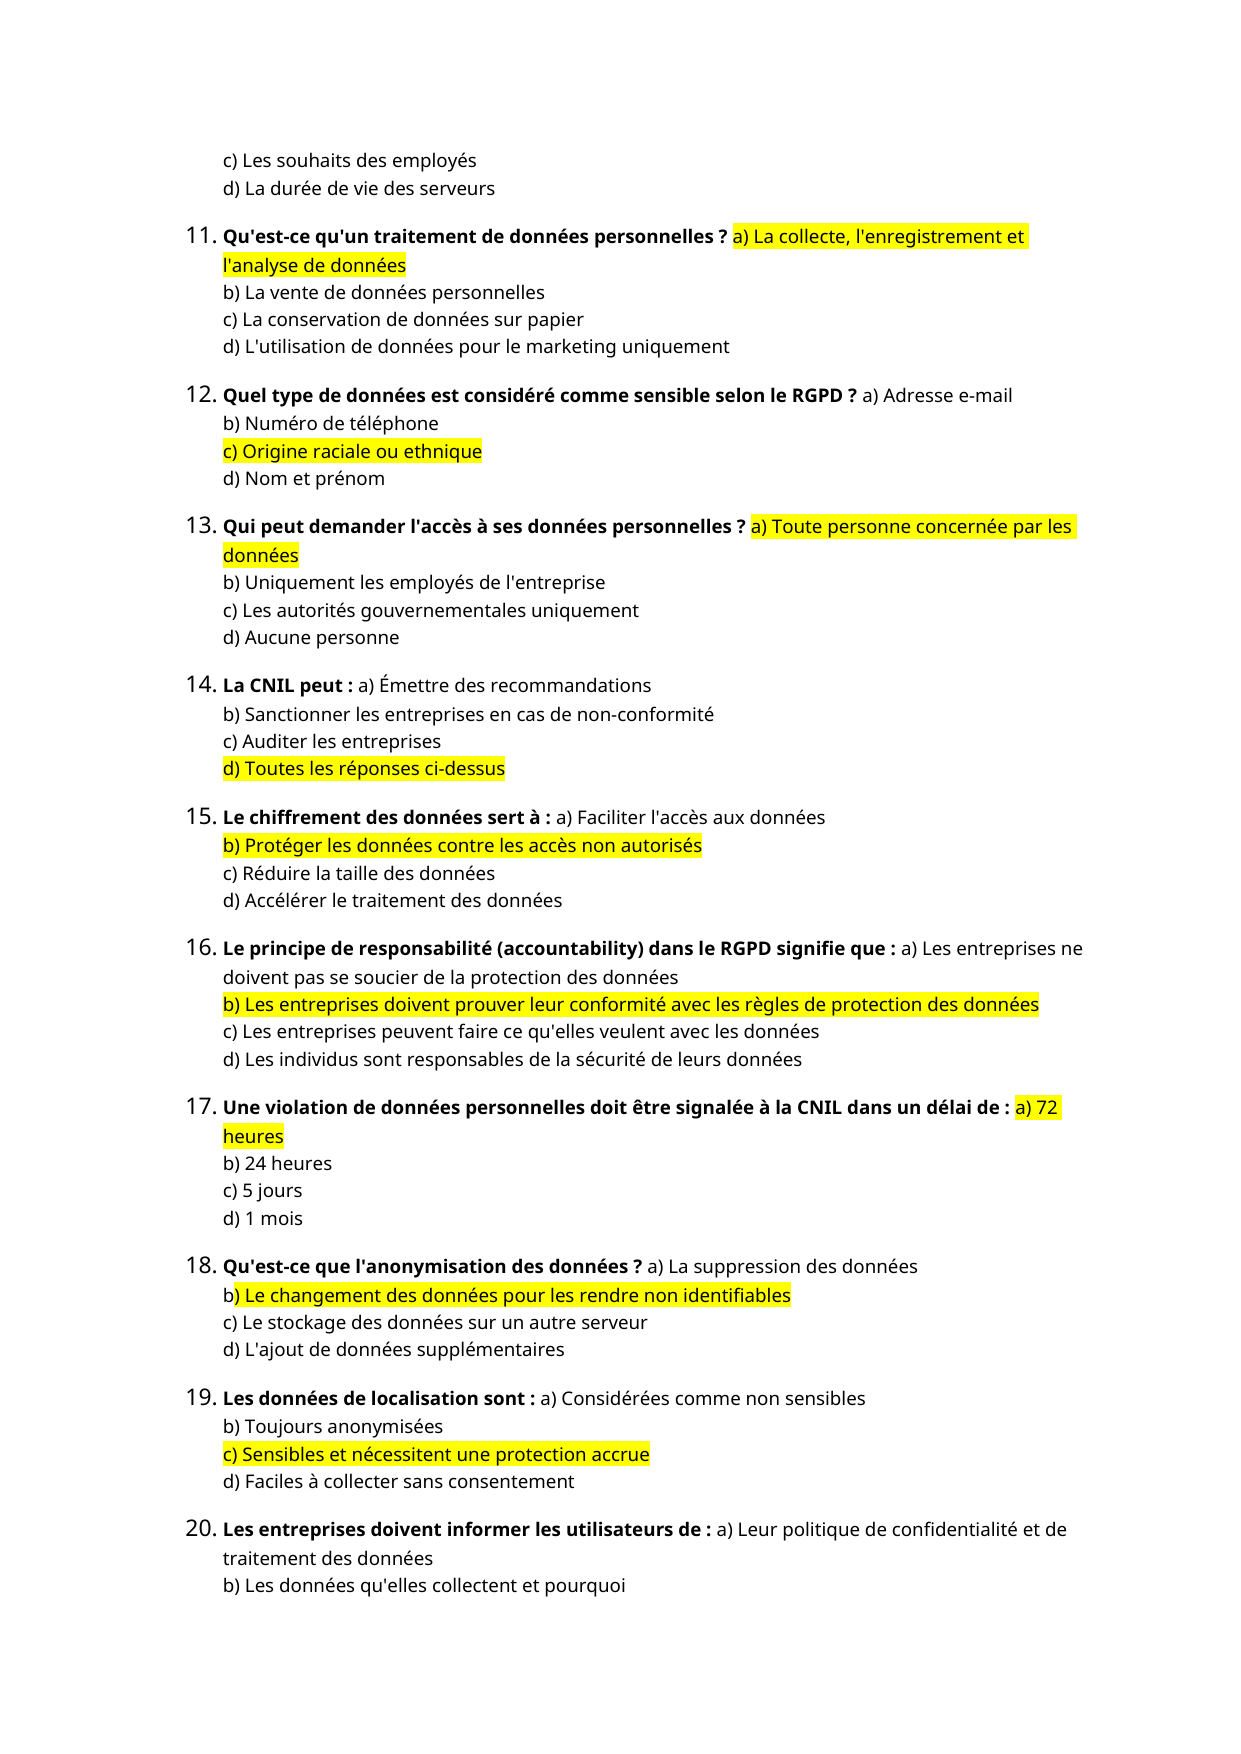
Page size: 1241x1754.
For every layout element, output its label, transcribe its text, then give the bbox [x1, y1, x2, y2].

list Les données de localisation sont : a) Considérées comme non sensibles b) Toujours anonymisées c) Sensibles et nécessitent une protection accrue d) Faciles à collecter sans consentement [185, 1381, 1093, 1494]
list Qu'est-ce qu'un traitement de données personnelles ? a) La collecte, l'enregistrement et l'analyse de données b) La vente de données personnelles c) La conservation de données sur papier d) L'utilisation de données pour le marketing uniquement [185, 219, 1093, 359]
list Les entreprises doivent informer les utilisateurs de : a) Leur politique de confidentialité et de traitement des données b) Les données qu'elles collectent et pourquoi [185, 1512, 1093, 1598]
list Qu'est-ce que l'anonymisation des données ? a) La suppression des données b) Le changement des données pour les rendre non identifiables c) Le stockage des données sur un autre serveur d) L'ajout de données supplémentaires [185, 1249, 1093, 1362]
list La CNIL peut : a) Émettre des recommandations b) Sanctionner les entreprises en cas de non-conformité c) Auditer les entreprises d) Toutes les réponses ci-dessus [185, 668, 1093, 781]
list Une violation de données personnelles doit être signalée à la CNIL dans un délai de : a) 72 heures b) 24 heures c) 5 jours d) 1 mois [185, 1090, 1093, 1231]
list Qui peut demander l'accès à ses données personnelles ? a) Toute personne concernée par les données b) Uniquement les employés de l'entreprise c) Les autorités gouvernementales uniquement d) Aucune personne [185, 509, 1093, 650]
list Quel type de données est considéré comme sensible selon le RGPD ? a) Adresse e-mail b) Numéro de téléphone c) Origine raciale ou ethnique d) Nom et prénom [185, 378, 1093, 491]
list Le chiffrement des données sert à : a) Faciliter l'accès aux données b) Protéger les données contre les accès non autorisés c) Réduire la taille des données d) Accélérer le traitement des données [185, 800, 1093, 913]
list c) Les souhaits des employés d) La durée de vie des serveurs [185, 148, 1093, 200]
list Le principe de responsabilité (accountability) dans le RGPD signifie que : a) Les entreprises ne doivent pas se soucier de la protection des données b) Les entreprises doivent prouver leur conformité avec les règles de protection des données c) Les entreprises peuvent faire ce qu'elles veulent avec les données d) Les individus sont responsables de la sécurité de leurs données [185, 931, 1093, 1072]
